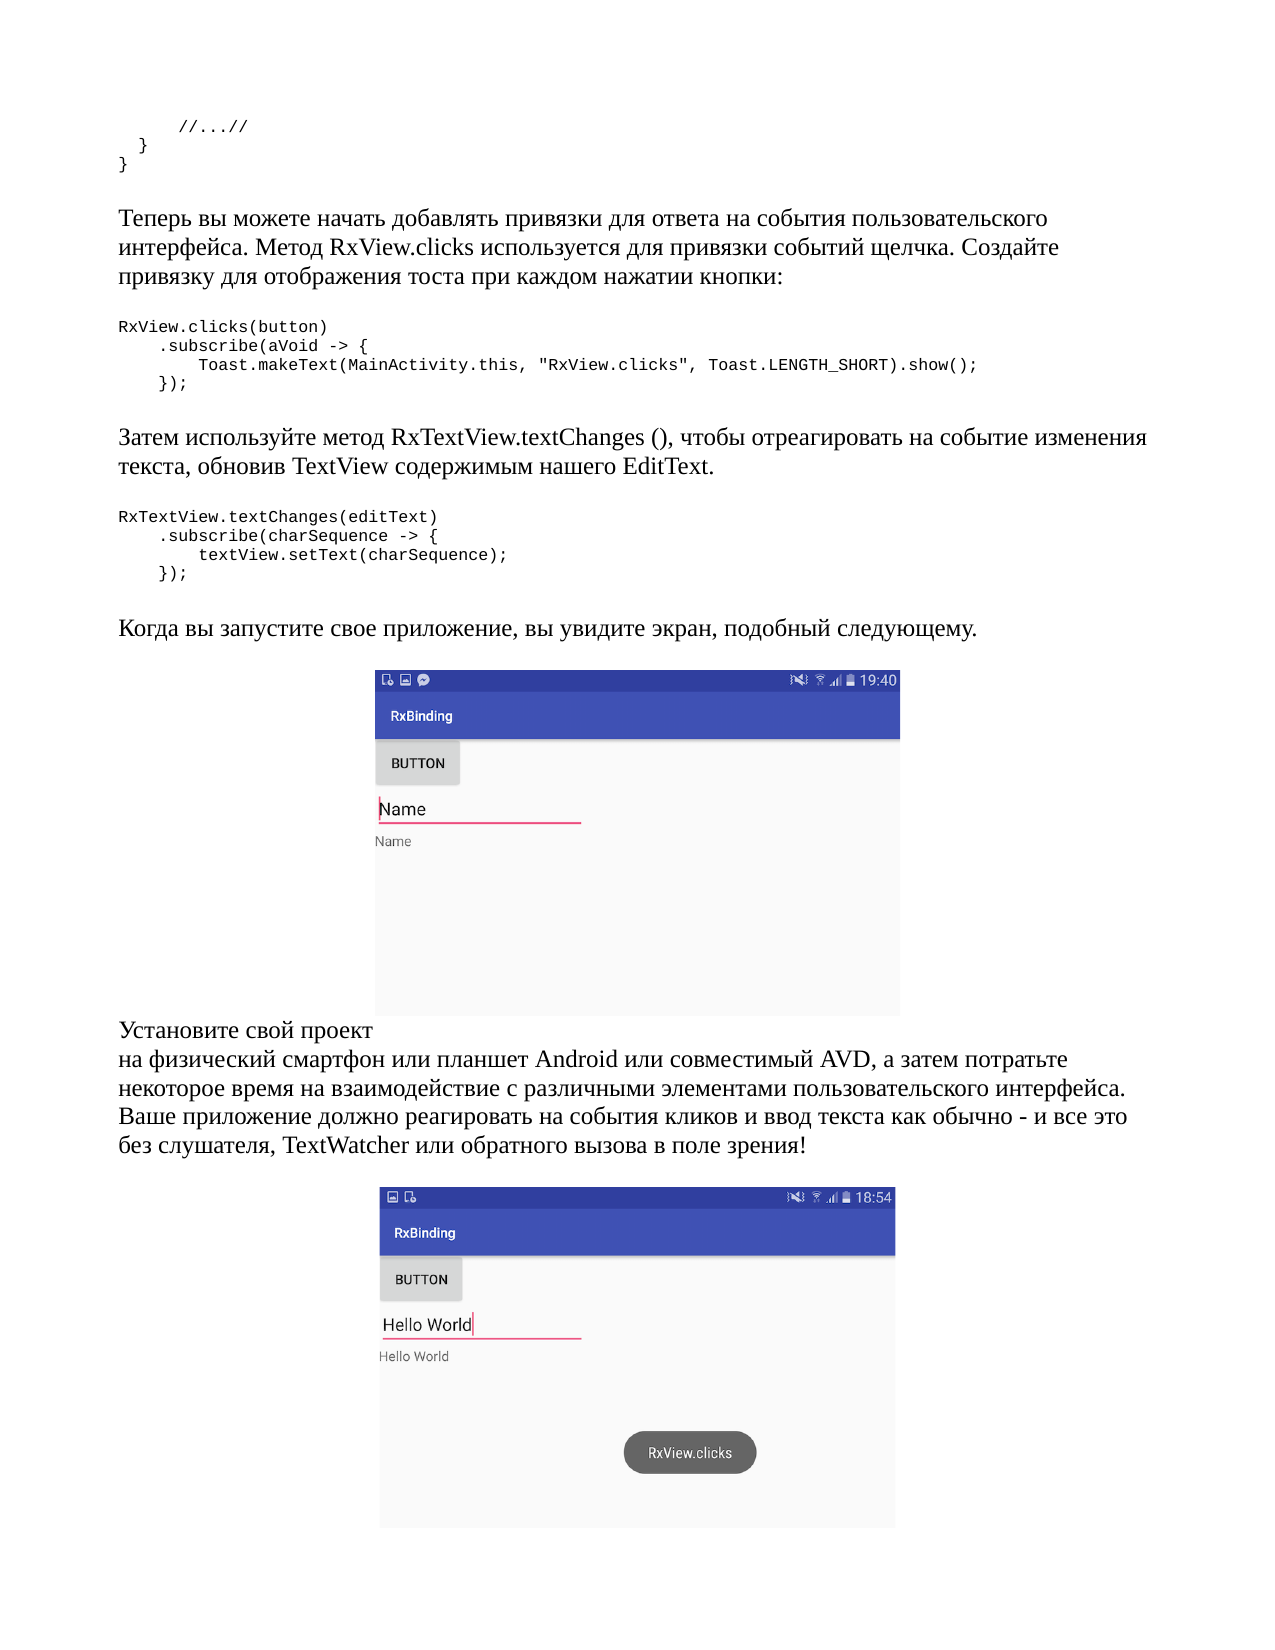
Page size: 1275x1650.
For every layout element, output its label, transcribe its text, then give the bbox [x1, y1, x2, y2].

text }); [118, 375, 1157, 394]
text .subscribe(charSequence -> { [118, 527, 1157, 546]
text Когда вы запустите свое приложение, вы увидите экран, подобный следующему. [118, 613, 1157, 641]
text }); [118, 565, 1157, 584]
text Установите свой проект на физический смартфон или планшет Android или совместимый AVD, а затем потратьте некоторое время на взаимодействие с различными элементами пользовательского интерфейса. Ваше приложение должно реагировать на события кликов и ввод текста как обычно - и все это без слушателя, TextWatcher или обратного вызова в поле зрения! [118, 1015, 1157, 1159]
text } [118, 137, 1157, 156]
text //...// [118, 118, 1157, 137]
text Затем используйте метод RxTextView.textChanges (), чтобы отреагировать на событие изменения текста, обновив TextView содержимым нашего EditText. [118, 422, 1157, 480]
text .subscribe(aVoid -> { [118, 337, 1157, 356]
text RxView.clicks(button) [118, 318, 1157, 337]
text Toast.makeText(MainActivity.this, "RxView.clicks", Toast.LENGTH_SHORT).show(); [118, 356, 1157, 375]
text textView.setText(charSequence); [118, 546, 1157, 565]
text } [118, 156, 1157, 175]
picture [379, 1187, 896, 1528]
text RxTextView.textChanges(editText) [118, 508, 1157, 527]
picture [375, 670, 901, 1016]
text Теперь вы можете начать добавлять привязки для ответа на события пользовательского интерфейса. Метод RxView.clicks используется для привязки событий щелчка. Создайте привязку для отображения тоста при каждом нажатии кнопки: [118, 203, 1157, 290]
